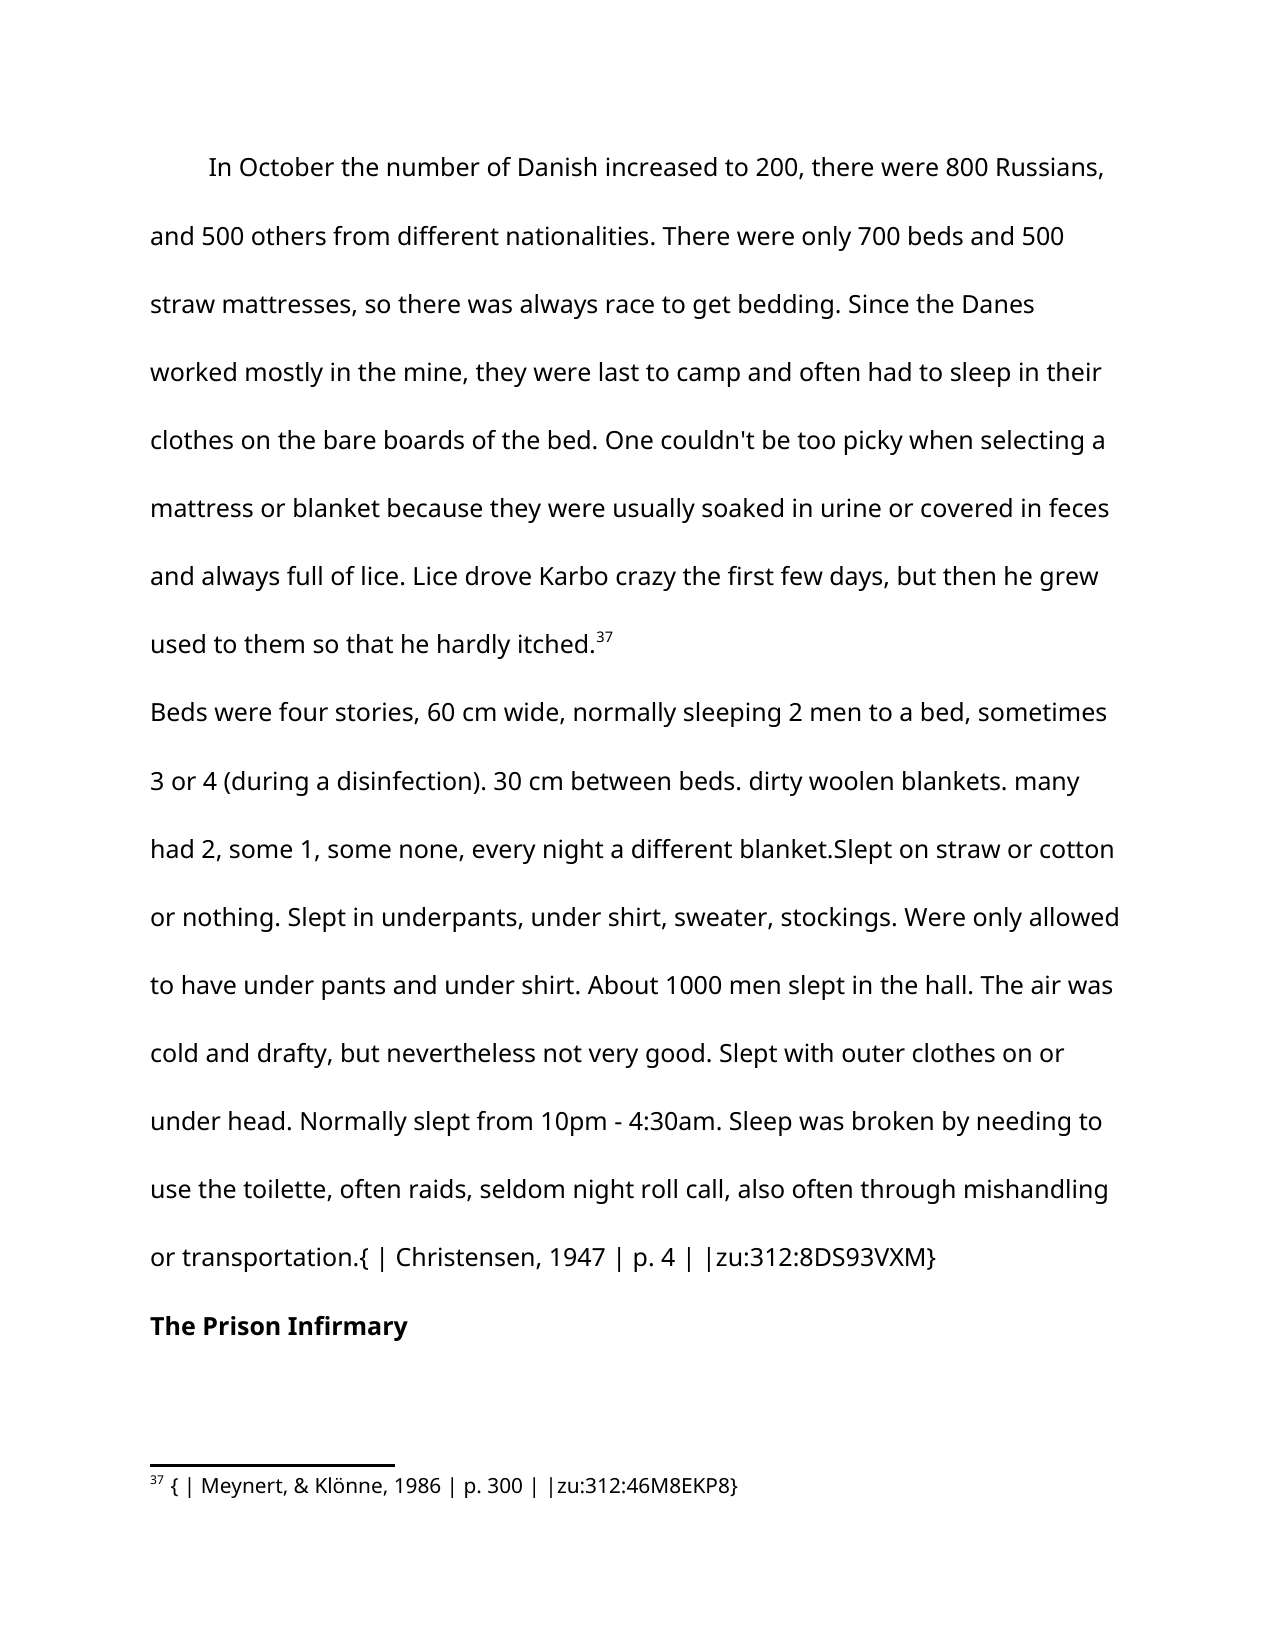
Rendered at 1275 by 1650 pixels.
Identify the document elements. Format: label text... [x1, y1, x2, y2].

text In October the number of Danish increased to 200, there were 800 Russians, and 500 others from different nationalities. There were only 700 beds and 500 straw mattresses, so there was always race to get bedding. Since the Danes worked mostly in the mine, they were last to camp and often had to sleep in their clothes on the bare boards of the bed. One couldn't be too picky when selecting a mattress or blanket because they were usually soaked in urine or covered in feces and always full of lice. Lice drove Karbo crazy the first few days, but then he grew used to them so that he hardly itched. [150, 150, 1125, 661]
text { | Meynert, & Klönne, 1986 | p. 300 | |zu:312:46M8EKP8} [150, 1472, 1125, 1500]
text Beds were four stories, 60 cm wide, normally sleeping 2 men to a bed, sometimes 3 or 4 (during a disinfection). 30 cm between beds. dirty woolen blankets. many had 2, some 1, some none, every night a different blanket.Slept on straw or cotton or nothing. Slept in underpants, under shirt, sweater, stockings. Were only allowed to have under pants and under shirt. About 1000 men slept in the hall. The air was cold and drafty, but nevertheless not very good. Slept with outer clothes on or under head. Normally slept from 10pm - 4:30am. Sleep was broken by needing to use the toilette, often raids, seldom night roll call, also often through mishandling or transportation.{ | Christensen, 1947 | p. 4 | |zu:312:8DS93VXM} [150, 695, 1125, 1274]
text The Prison Infirmary [150, 1308, 1125, 1342]
